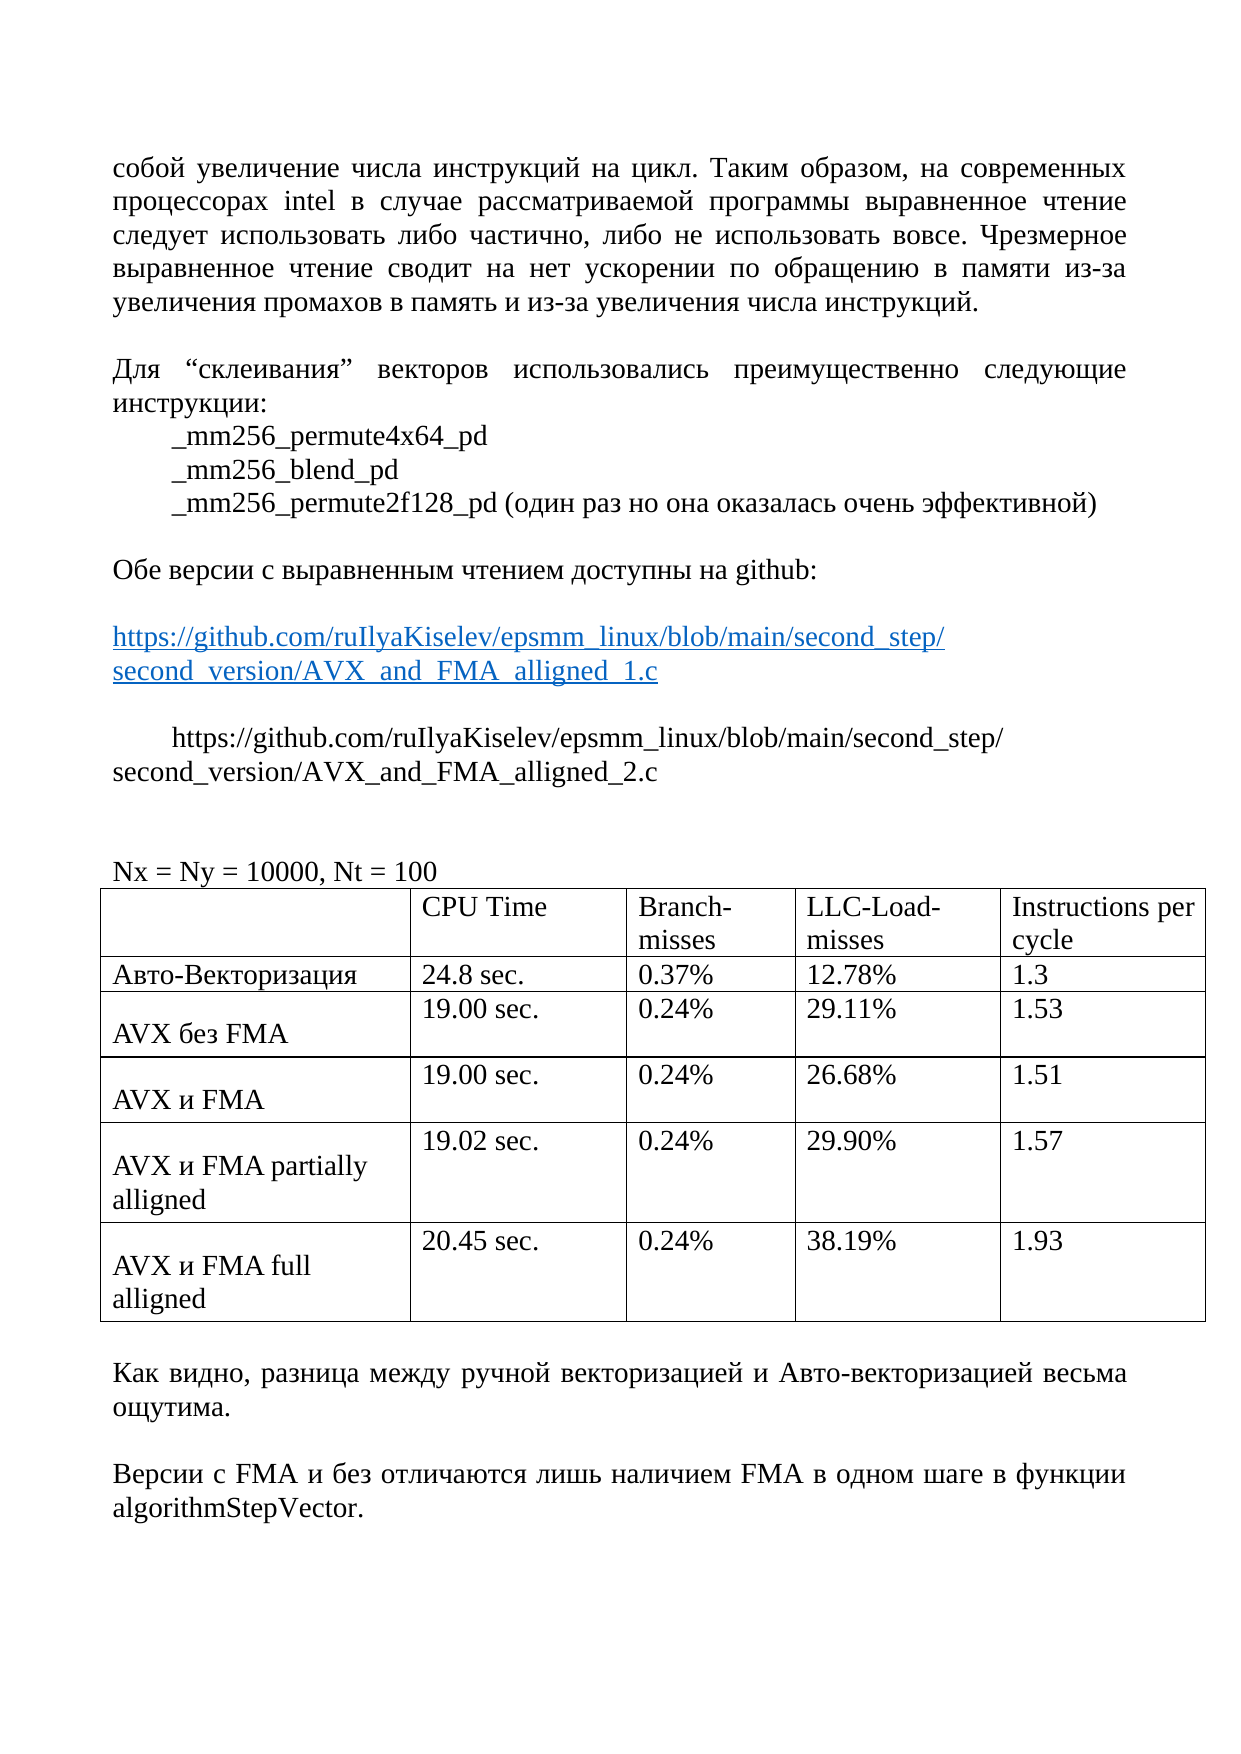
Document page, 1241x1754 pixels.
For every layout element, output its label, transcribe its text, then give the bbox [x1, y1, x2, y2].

table_cell 26.68% [796, 1058, 1000, 1122]
table_cell AVX и FMA full alligned [101, 1223, 410, 1321]
table_cell 1.93 [1001, 1223, 1205, 1321]
table_cell 1.57 [1001, 1123, 1205, 1222]
table_cell 0.24% [627, 1123, 795, 1222]
table_cell Авто-Векторизация [101, 957, 410, 991]
table_cell 20.45 sec. [411, 1223, 626, 1321]
table_cell 24.8 sec. [411, 957, 626, 991]
text _mm256_permute2f128_pd (один раз но она оказалась очень эффективной) [112, 485, 1128, 519]
text _mm256_blend_pd [112, 452, 1128, 485]
table_cell 0.24% [627, 1223, 795, 1321]
table_cell 29.11% [796, 992, 1000, 1056]
table_header LLC-Load-misses [796, 889, 1000, 956]
table_cell 1.3 [1001, 957, 1205, 991]
table_header Instructions per cycle [1001, 889, 1205, 956]
table_cell 12.78% [796, 957, 1000, 991]
table_cell 1.53 [1001, 992, 1205, 1056]
table_cell 19.00 sec. [411, 1058, 626, 1122]
table_cell 19.00 sec. [411, 992, 626, 1056]
text Как видно, разница между ручной векторизацией и Авто-векторизацией весьма ощутима. [112, 1356, 1128, 1423]
text Nx = Ny = 10000, Nt = 100 [112, 854, 1128, 888]
text Для “склеивания” векторов использовались преимущественно следующие инструкции: [112, 351, 1128, 418]
table_cell 38.19% [796, 1223, 1000, 1321]
text _mm256_permute4x64_pd [112, 418, 1128, 452]
text собой увеличение числа инструкций на цикл. Таким образом, на современных процессорах intel в случае рассматриваемой программы выравненное чтение следует использовать либо частично, либо не использовать вовсе. Чрезмерное выравненное чтение сводит на нет ускорении по обращению в памяти из-за увеличения промахов в память и из-за увеличения числа инструкций. [112, 150, 1128, 318]
table_cell AVX и FMA [101, 1058, 410, 1122]
text Обе версии с выравненным чтением доступны на github: [112, 552, 1128, 586]
table_header CPU Time [411, 889, 626, 956]
table_cell 19.02 sec. [411, 1123, 626, 1222]
table_cell AVX и FMA partially alligned [101, 1123, 410, 1222]
text Версии с FMA и без отличаются лишь наличием FMA в одном шаге в функции algorithmStepVector. [112, 1456, 1128, 1523]
table_cell 0.24% [627, 992, 795, 1056]
table_cell AVX без FMA [101, 992, 410, 1056]
table_header Branch-misses [627, 889, 795, 956]
table_cell 0.24% [627, 1058, 795, 1122]
table_cell 0.37% [627, 957, 795, 991]
text https://github.com/ruIlyaKiselev/epsmm_linux/blob/main/second_step/second_version/AVX_and_FMA_alligned_2.c [112, 720, 1128, 787]
table_header [101, 889, 410, 956]
table_cell 29.90% [796, 1123, 1000, 1222]
text https://github.com/ruIlyaKiselev/epsmm_linux/blob/main/second_step/second_version/AVX_and_FMA_alligned_1.c [112, 619, 1128, 687]
table_cell 1.51 [1001, 1058, 1205, 1122]
